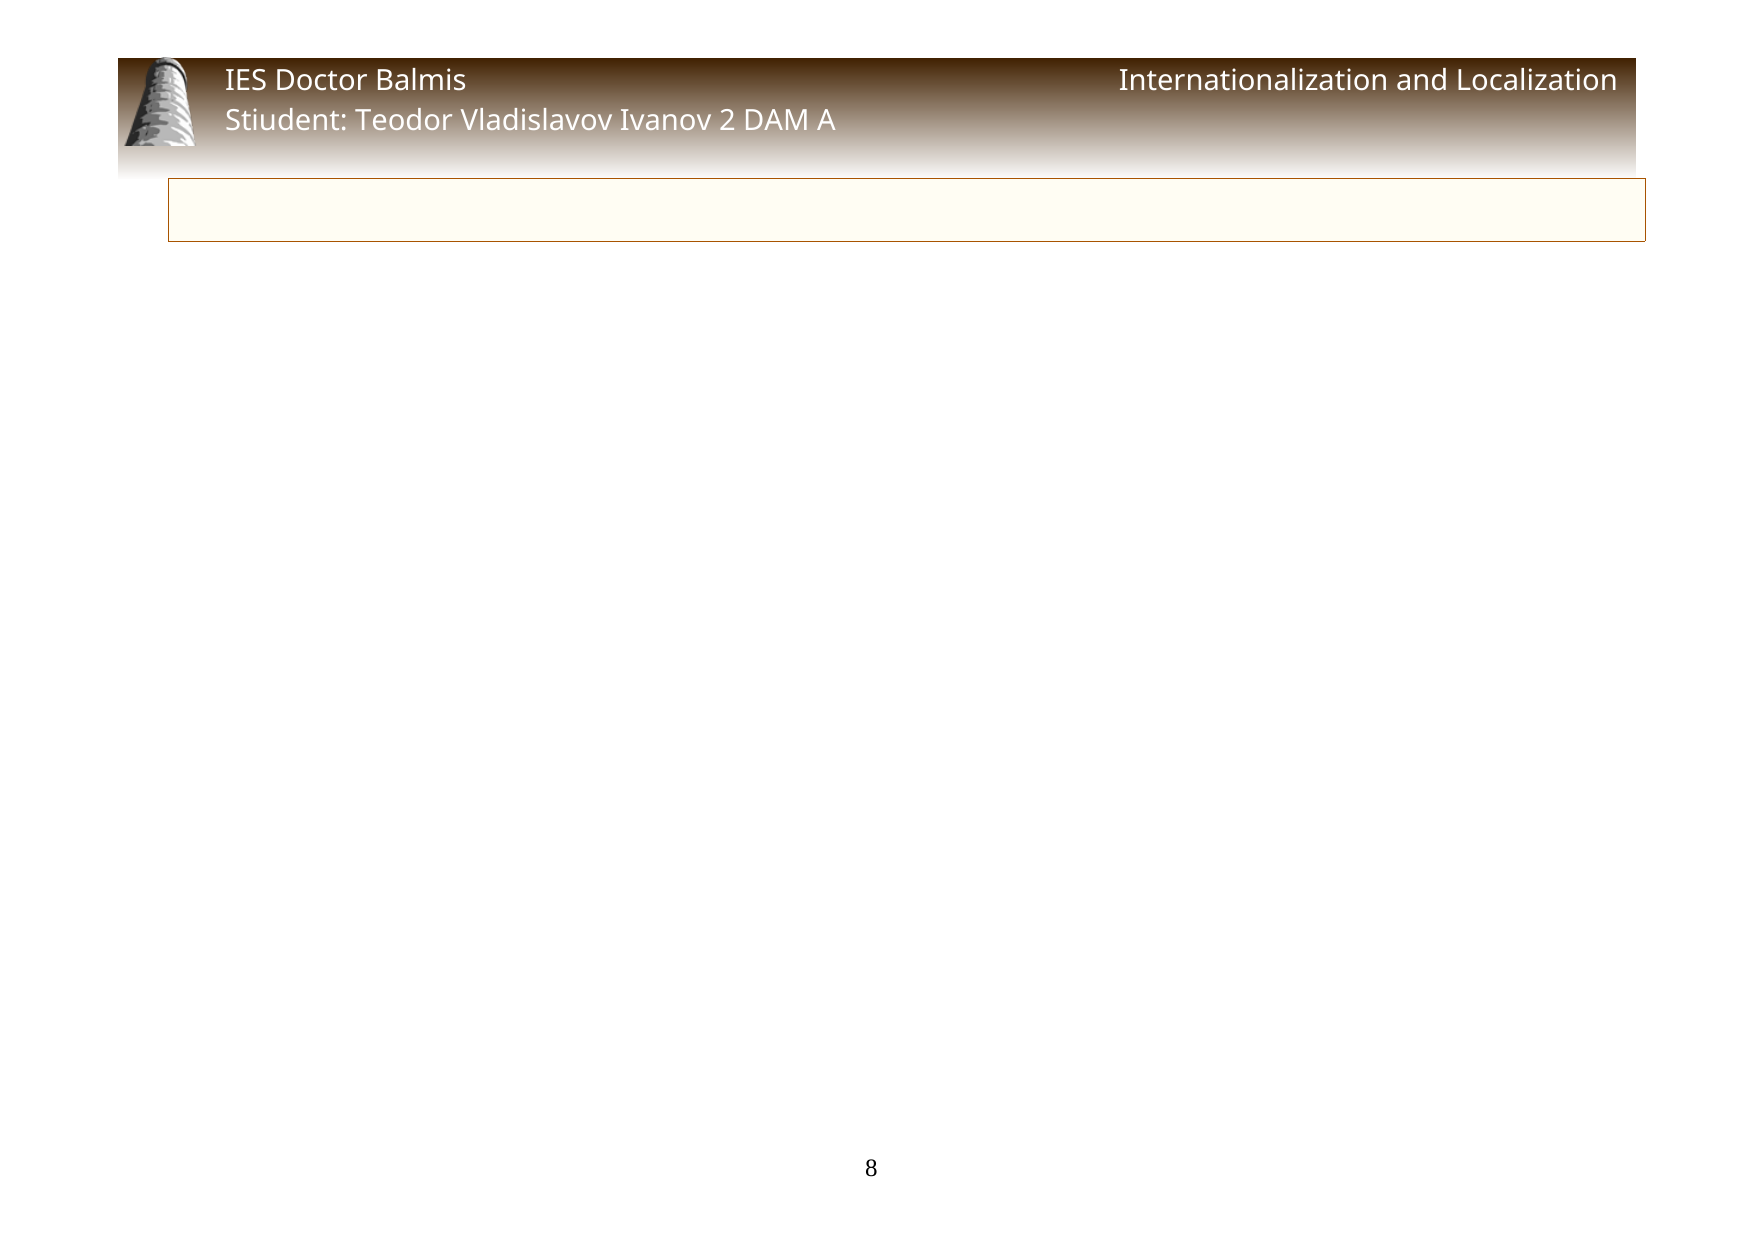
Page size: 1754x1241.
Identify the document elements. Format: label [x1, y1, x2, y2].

picture [121, 57, 202, 146]
